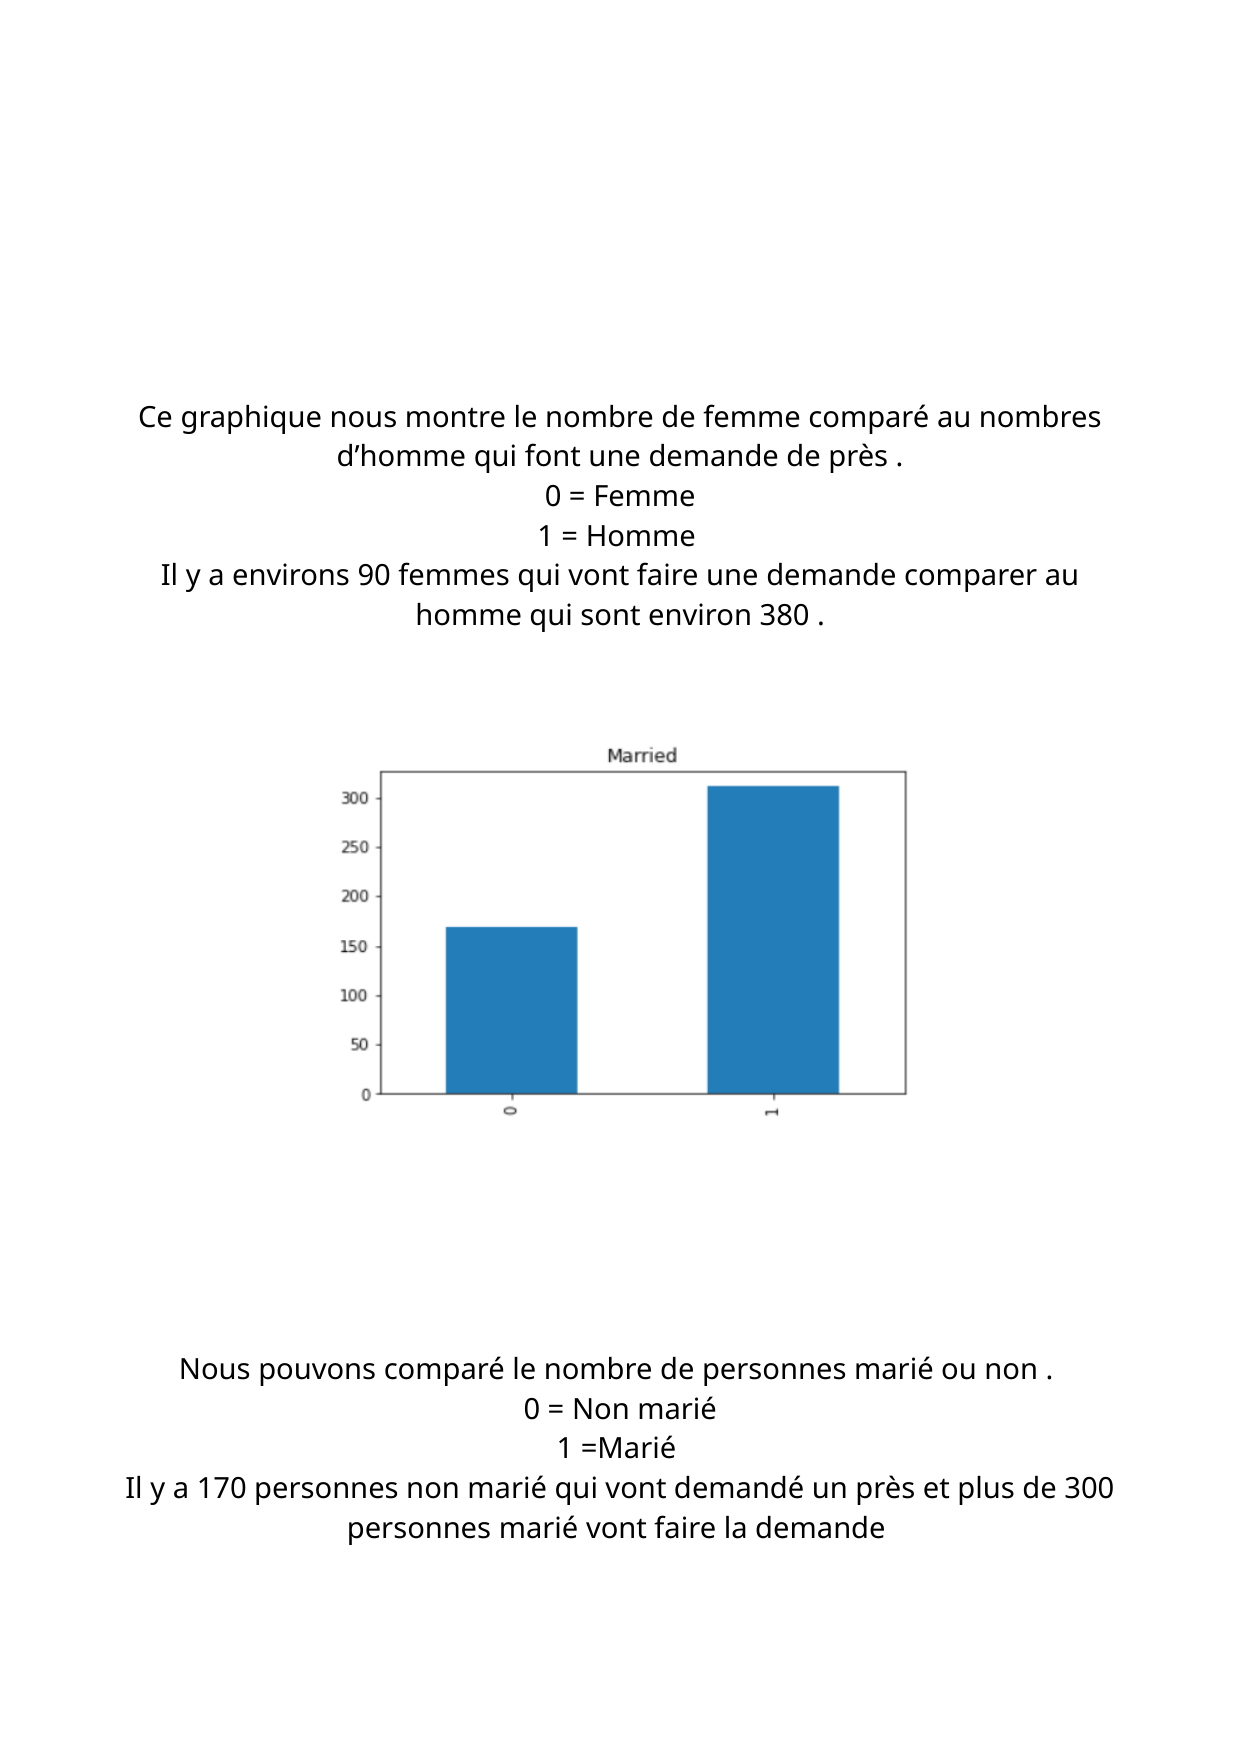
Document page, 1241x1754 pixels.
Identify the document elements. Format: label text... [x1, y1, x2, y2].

text 1 = Homme [118, 515, 1122, 555]
text 0 = Non marié [118, 1388, 1122, 1428]
text 1 =Marié [118, 1428, 1122, 1467]
text Nous pouvons comparé le nombre de personnes marié ou non . [118, 1348, 1122, 1388]
text Ce graphique nous montre le nombre de femme comparé au nombres d’homme qui font une demande de près . [118, 396, 1122, 475]
picture [301, 724, 935, 1134]
text Il y a 170 personnes non marié qui vont demandé un près et plus de 300 personnes marié vont faire la demande [118, 1467, 1122, 1547]
text Il y a environs 90 femmes qui vont faire une demande comparer au homme qui sont environ 380 . [118, 555, 1122, 634]
text 0 = Femme [118, 475, 1122, 515]
